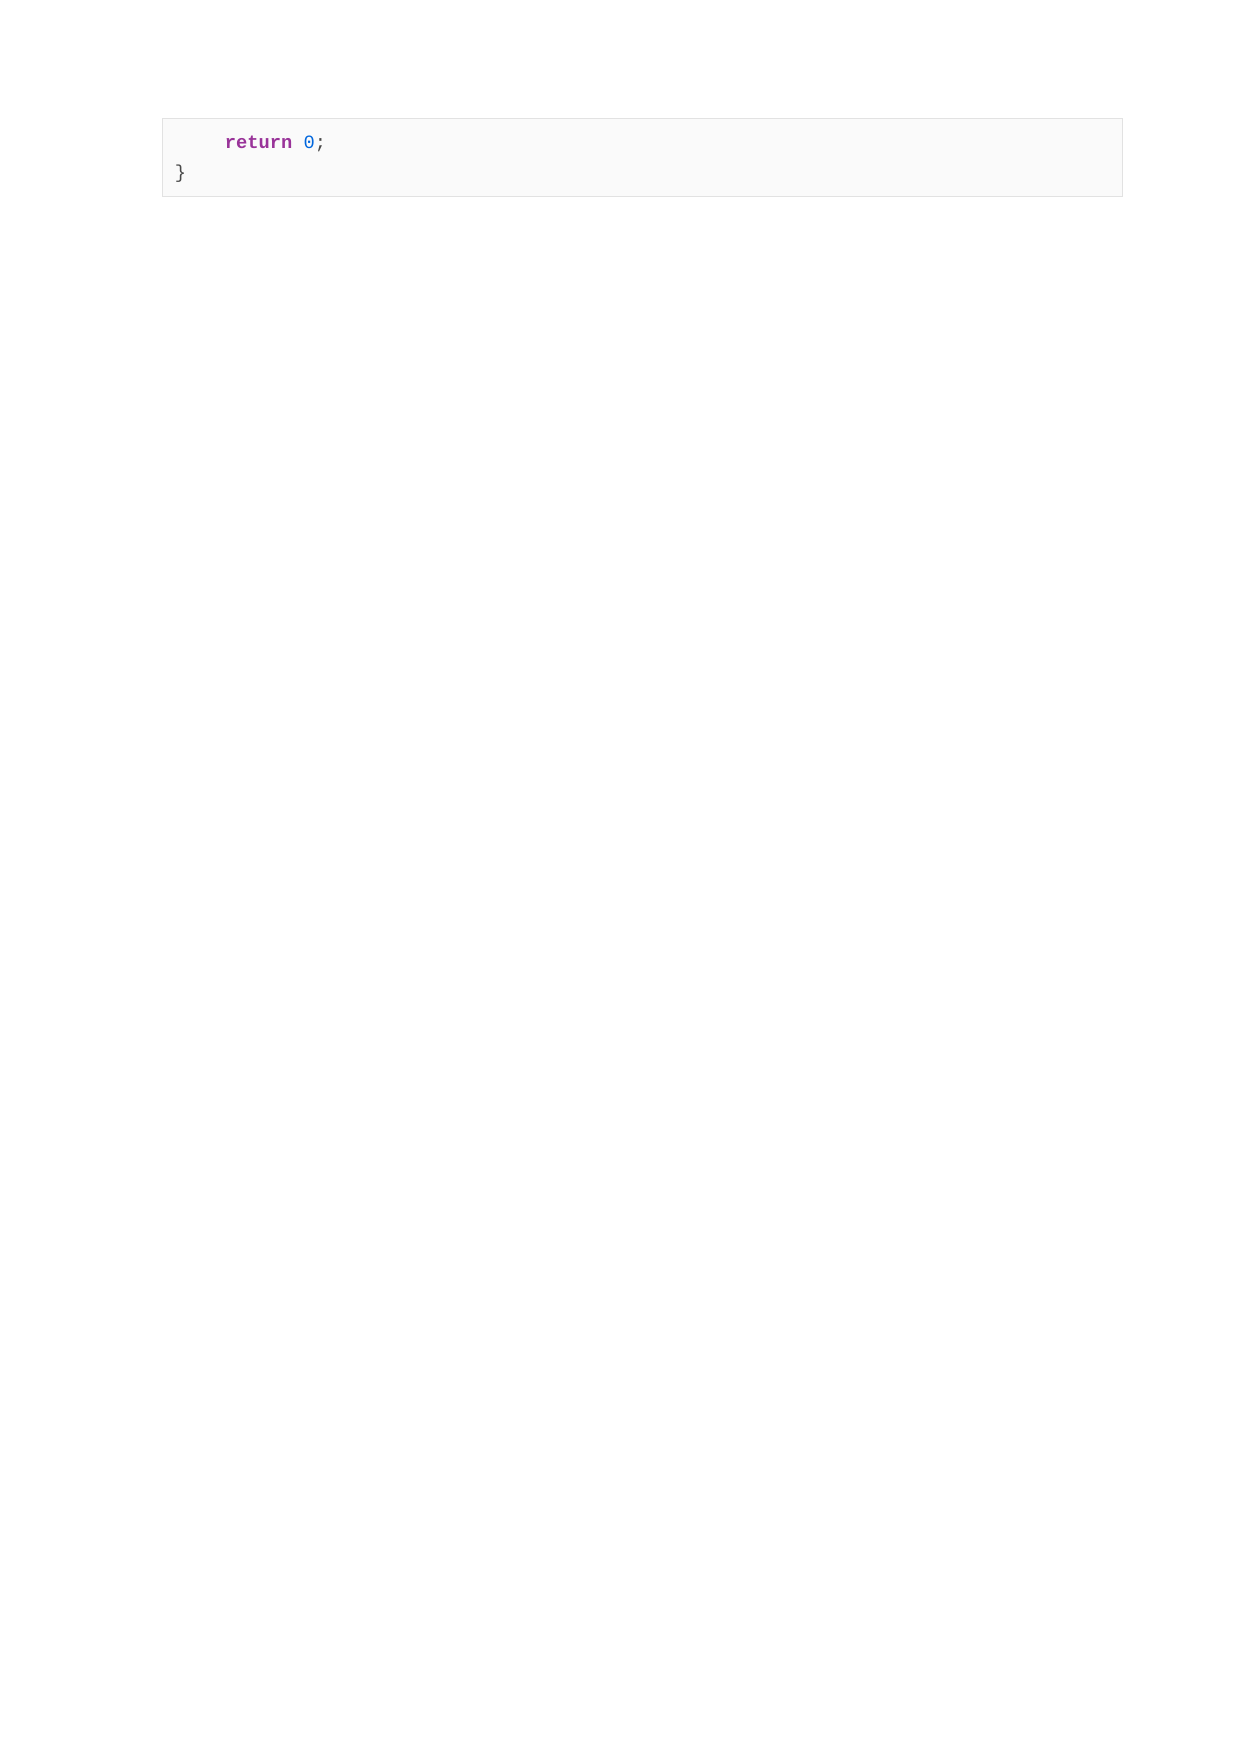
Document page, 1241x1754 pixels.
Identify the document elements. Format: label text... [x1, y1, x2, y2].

text } [163, 150, 1122, 196]
text return 0; [163, 119, 1122, 150]
